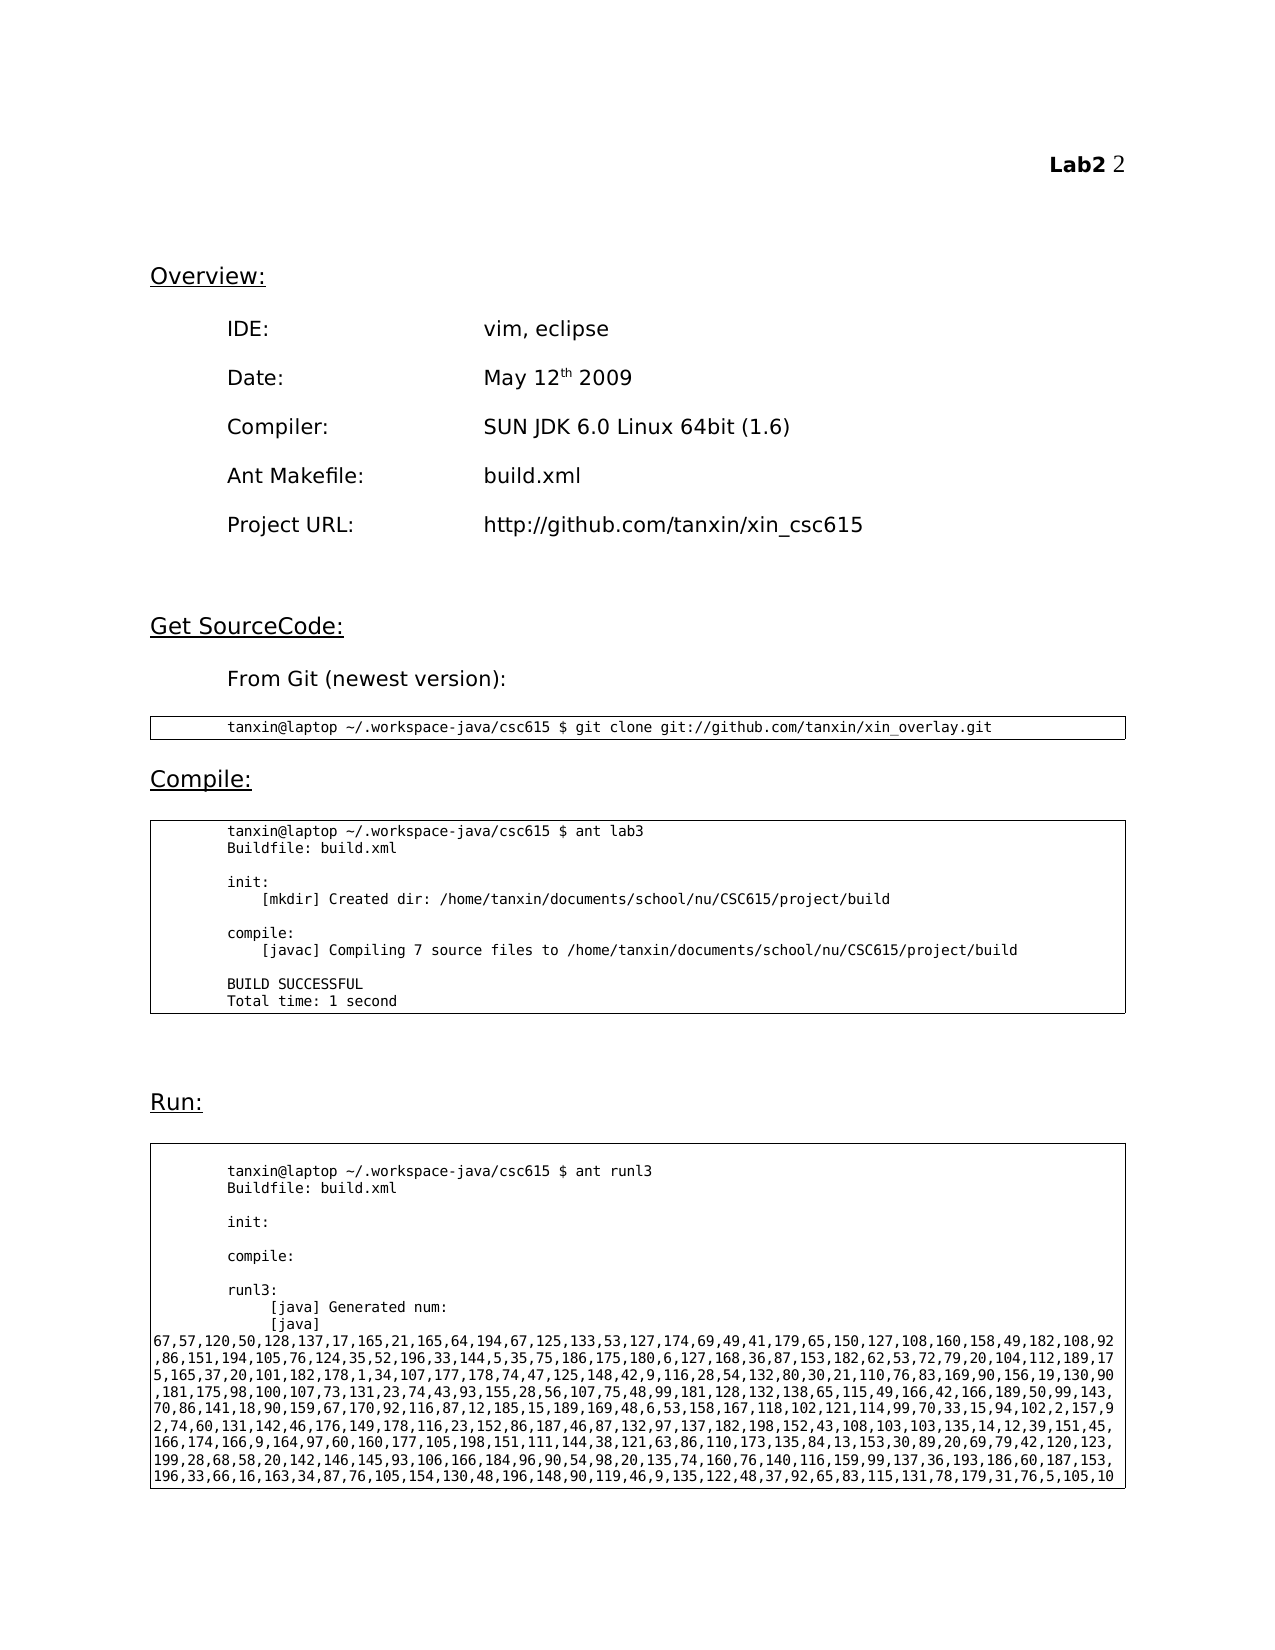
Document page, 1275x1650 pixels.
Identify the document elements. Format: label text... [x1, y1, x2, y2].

text Date: May 12th 2009 [150, 366, 1125, 390]
text compile: [151, 922, 1125, 939]
text [javac] Compiling 7 source files to /home/tanxin/documents/school/nu/CSC615/project/build [151, 939, 1125, 959]
subtitle Get SourceCode: [150, 613, 1125, 640]
text init: [151, 871, 1125, 888]
subtitle Run: [150, 1089, 1125, 1116]
text tanxin@laptop ~/.workspace-java/csc615 $ ant runl3 [151, 1160, 1125, 1177]
text Total time: 1 second [151, 990, 1125, 1013]
text From Git (newest version): [150, 667, 1125, 692]
text tanxin@laptop ~/.workspace-java/csc615 $ ant lab3 [151, 821, 1125, 837]
text compile: [151, 1244, 1125, 1264]
subtitle Overview: [150, 263, 1125, 290]
text BUILD SUCCESSFUL [151, 973, 1125, 990]
text [java] 67,57,120,50,128,137,17,165,21,165,64,194,67,125,133,53,127,174,69,49,41,179,65,150,127,108,160,158,49,182,108,92,86,151,194,105,76,124,35,52,196,33,144,5,35,75,186,175,180,6,127,168,36,87,153,182,62,53,72,79,20,104,112,189,175,165,37,20,101,182,178,1,34,107,177,178,74,47,125,148,42,9,116,28,54,132,80,30,21,110,76,83,169,90,156,19,130,90,181,175,98,100,107,73,131,23,74,43,93,155,28,56,107,75,48,99,181,128,132,138,65,115,49,166,42,166,189,50,99,143,70,86,141,18,90,159,67,170,92,116,87,12,185,15,189,169,48,6,53,158,167,118,102,121,114,99,70,33,15,94,102,2,157,92,74,60,131,142,46,176,149,178,116,23,152,86,187,46,87,132,97,137,182,198,152,43,108,103,103,135,14,12,39,151,45,166,174,166,9,164,97,60,160,177,105,198,151,111,144,38,121,63,86,110,173,135,84,13,153,30,89,20,69,79,42,120,123,199,28,68,58,20,142,146,145,93,106,166,184,96,90,54,98,20,135,74,160,76,140,116,159,99,137,36,193,186,60,187,153,196,33,66,16,163,34,87,76,105,154,130,48,196,148,90,119,46,9,135,122,48,37,92,65,83,115,131,78,179,31,76,5,105,10 [151, 1312, 1125, 1488]
text IDE: vim, eclipse [150, 317, 1125, 341]
subtitle Compile: [150, 766, 1125, 793]
text Buildfile: build.xml [151, 1177, 1125, 1197]
text [java] Generated num: [151, 1296, 1125, 1312]
text Project URL: http://github.com/tanxin/xin_csc615 [150, 513, 1125, 537]
text [mkdir] Created dir: /home/tanxin/documents/school/nu/CSC615/project/build [151, 888, 1125, 908]
text tanxin@laptop ~/.workspace-java/csc615 $ git clone git://github.com/tanxin/xin_overlay.git [151, 717, 1125, 739]
text init: [151, 1211, 1125, 1231]
text runl3: [151, 1278, 1125, 1296]
text Compiler: SUN JDK 6.0 Linux 64bit (1.6) [150, 415, 1125, 439]
text Ant Makefile: build.xml [150, 464, 1125, 488]
text Buildfile: build.xml [151, 837, 1125, 857]
